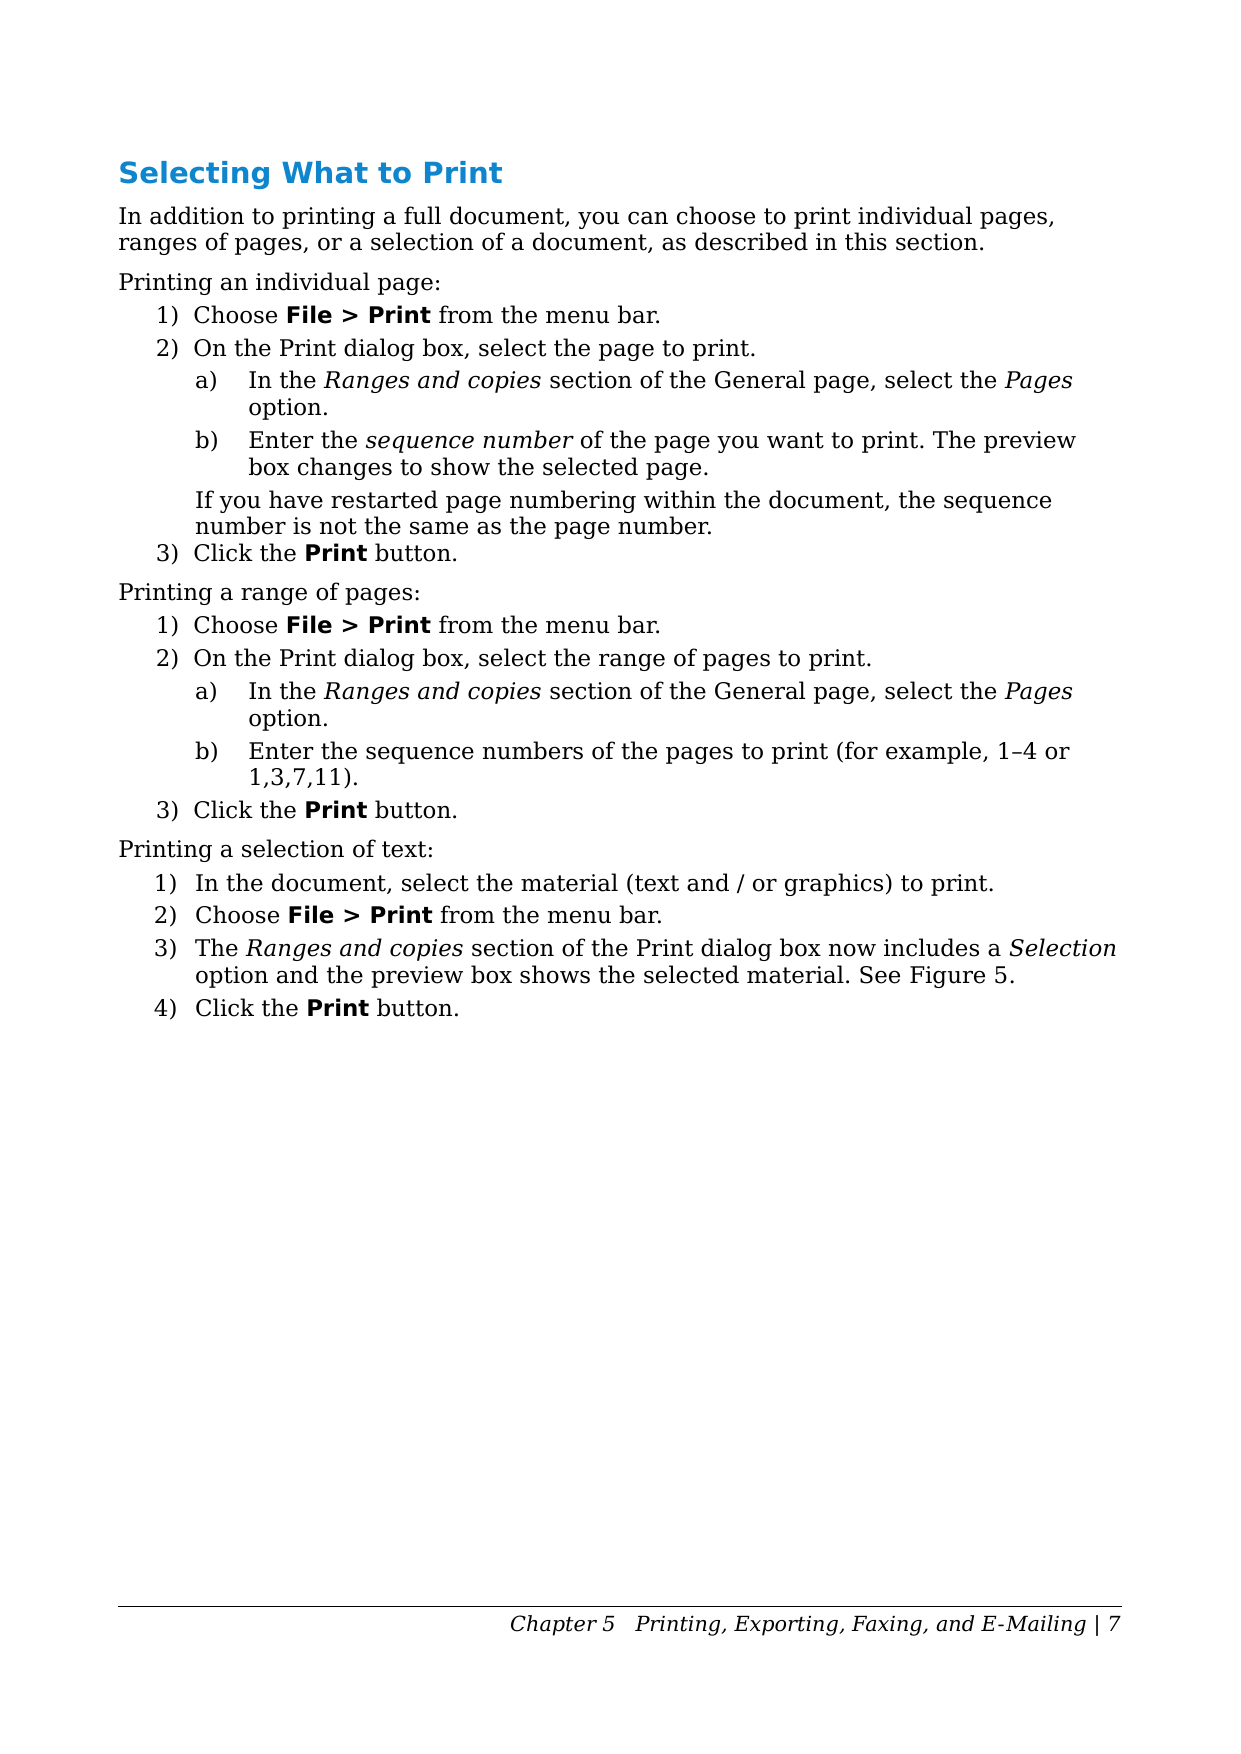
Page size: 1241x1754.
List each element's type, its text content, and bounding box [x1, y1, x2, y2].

list Printing an individual page: [118, 269, 1122, 295]
list Enter the sequence numbers of the pages to print (for example, 1–4 or 1,3,7,11). [195, 738, 1122, 791]
list Click the Print button. [156, 540, 1122, 567]
list Printing a selection of text: [118, 837, 1122, 863]
list Click the Print button. [177, 995, 1122, 1022]
list Enter the sequence number of the page you want to print. The preview box changes to show the selected page. [195, 427, 1122, 481]
list Choose File > Print from the menu bar. [156, 302, 1122, 328]
text In addition to printing a full document, you can choose to print individual pages, ranges of pages, or a selection of a document, as described in this section. [118, 203, 1122, 256]
list On the Print dialog box, select the range of pages to print. [156, 645, 1122, 672]
list In the Ranges and copies section of the General page, select the Pages option. [195, 678, 1122, 732]
list Printing a range of pages: [118, 579, 1122, 606]
subtitle Selecting What to Print [118, 157, 1122, 191]
list Choose File > Print from the menu bar. [177, 903, 1122, 929]
list In the document, select the material (text and / or graphics) to print. [177, 870, 1122, 896]
list On the Print dialog box, select the page to print. [156, 335, 1122, 361]
list In the Ranges and copies section of the General page, select the Pages option. [195, 368, 1122, 421]
list The Ranges and copies section of the Print dialog box now includes a Selection option and the preview box shows the selected material. See Figure 5. [177, 936, 1122, 989]
list Click the Print button. [156, 797, 1122, 824]
list Choose File > Print from the menu bar. [156, 612, 1122, 639]
list If you have restarted page numbering within the document, the sequence number is not the same as the page number. [195, 487, 1122, 540]
